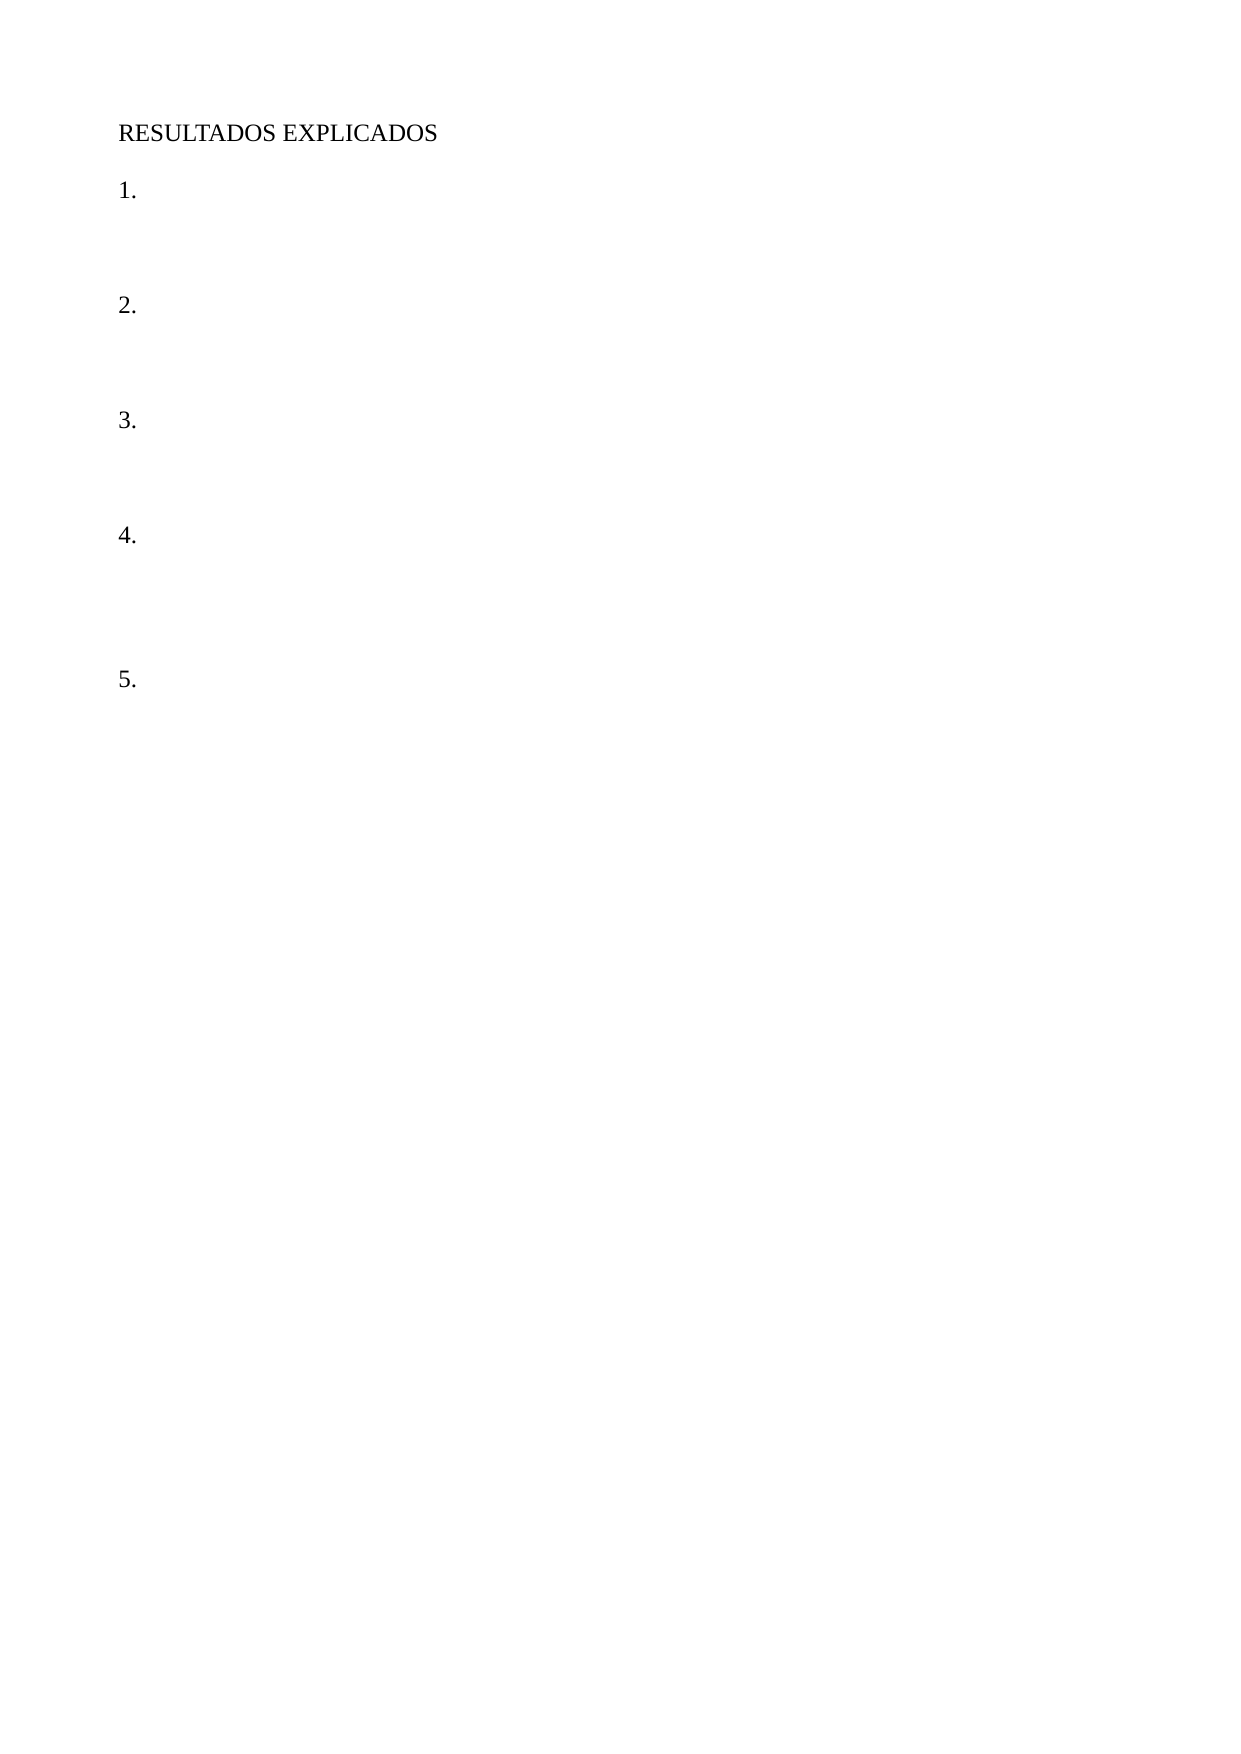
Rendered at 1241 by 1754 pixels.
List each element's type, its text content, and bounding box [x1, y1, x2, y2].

text 5. [118, 664, 1122, 693]
text RESULTADOS EXPLICADOS [118, 118, 1122, 147]
text 4. [118, 521, 1122, 549]
text 2. [118, 291, 1122, 319]
text 3. [118, 406, 1122, 434]
text 1. [118, 176, 1122, 204]
